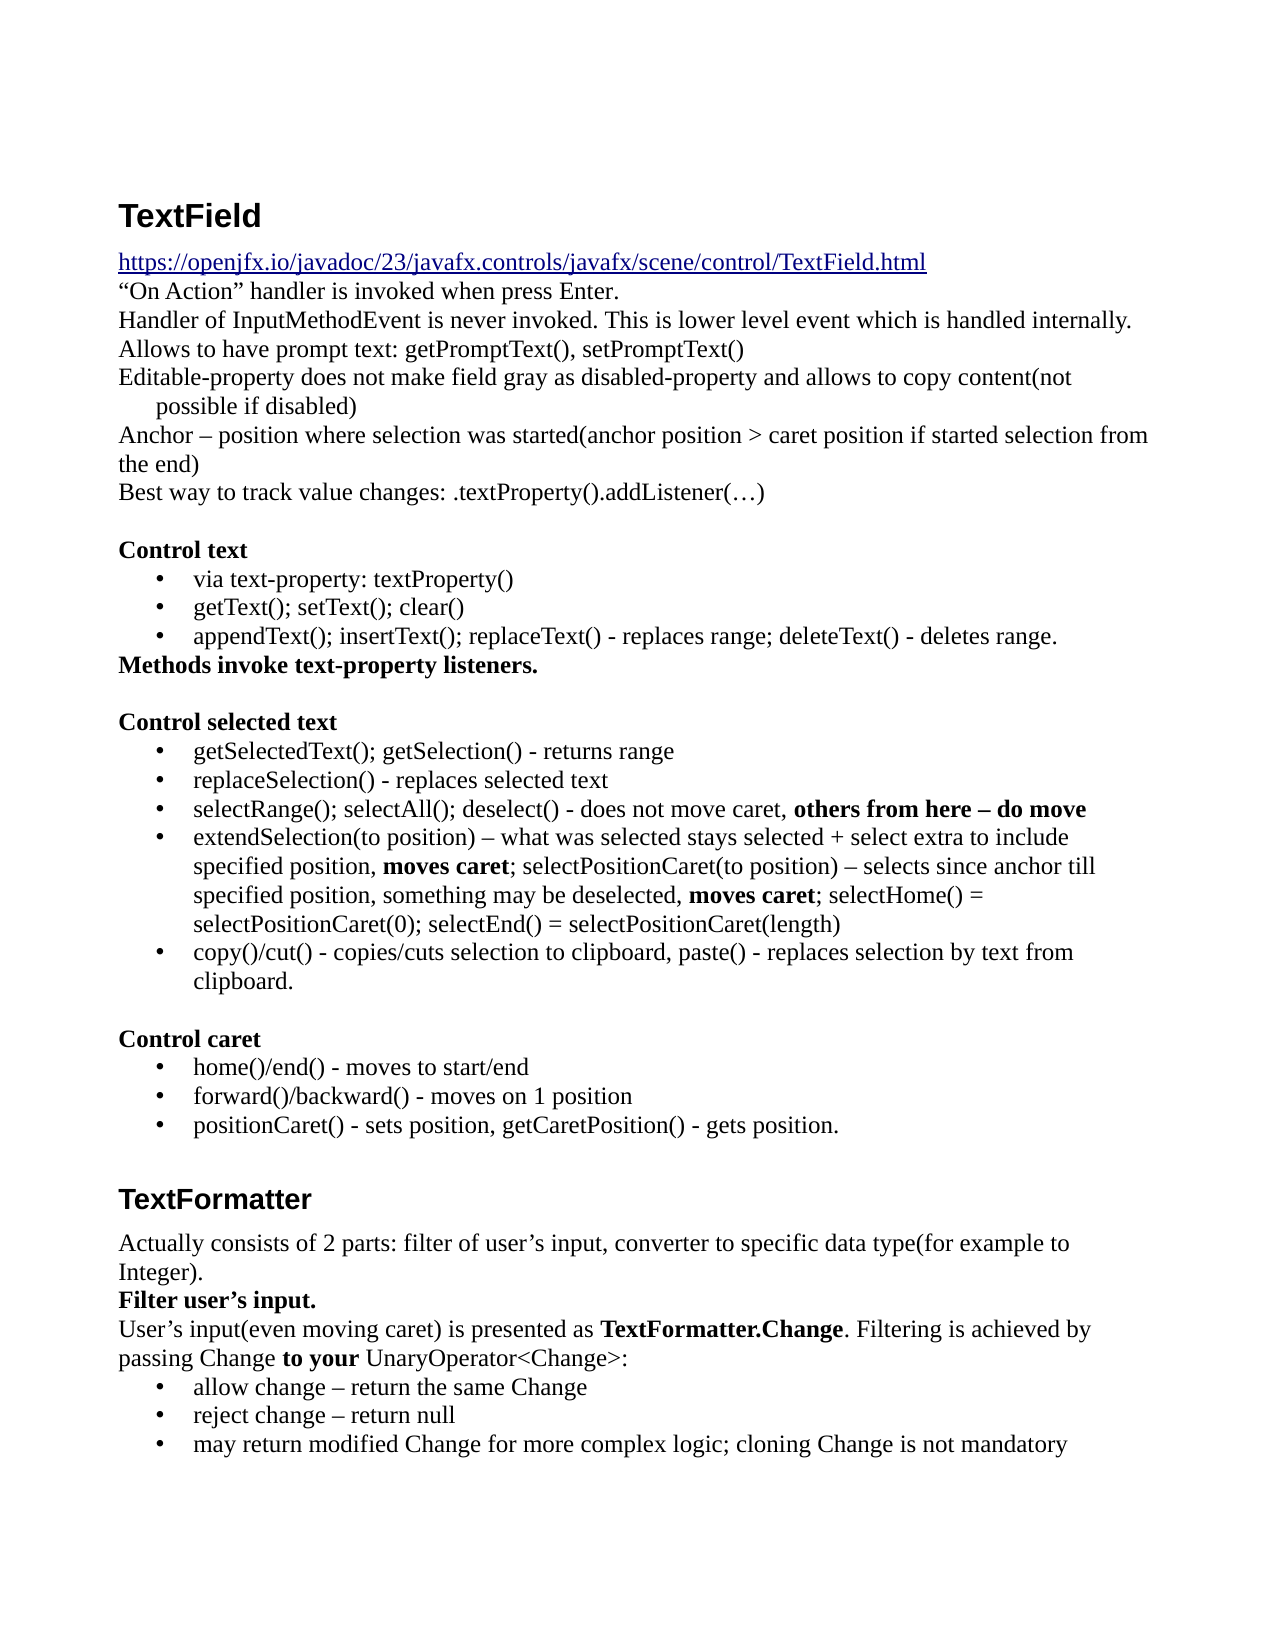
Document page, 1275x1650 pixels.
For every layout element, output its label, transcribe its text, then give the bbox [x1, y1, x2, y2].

subtitle TextField [118, 196, 1157, 235]
text User’s input(even moving caret) is presented as TextFormatter.Change. Filtering is achieved by passing Change to your UnaryOperator<Change>: [118, 1314, 1157, 1372]
text Anchor – position where selection was started(anchor position > caret position if started selection from the end) [118, 420, 1157, 477]
subtitle TextFormatter [118, 1182, 1157, 1216]
list extendSelection(to position) – what was selected stays selected + select extra to include specified position, moves caret; selectPositionCaret(to position) – selects since anchor till specified position, something may be deselected, moves caret; selectHome() = selectPositionCaret(0); selectEnd() = selectPositionCaret(length) [156, 822, 1157, 937]
list allow change – return the same Change [156, 1372, 1157, 1401]
list copy()/cut() - copies/cuts selection to clipboard, paste() - replaces selection by text from clipboard. [156, 937, 1157, 995]
text Control caret [118, 1024, 1157, 1052]
text “On Action” handler is invoked when press Enter. [118, 276, 1157, 305]
text Control selected text [118, 707, 1157, 736]
list via text-property: textProperty() [156, 564, 1157, 592]
text Editable-property does not make field gray as disabled-property and allows to copy content(not possible if disabled) [118, 362, 1157, 420]
list appendText(); insertText(); replaceText() - replaces range; deleteText() - deletes range. [156, 621, 1157, 650]
text Methods invoke text-property listeners. [118, 650, 1157, 679]
list reject change – return null [156, 1401, 1157, 1429]
text https://openjfx.io/javadoc/23/javafx.controls/javafx/scene/control/TextField.html [118, 247, 1157, 276]
text Best way to track value changes: .textProperty().addListener(…) [118, 477, 1157, 506]
text Control text [118, 535, 1157, 564]
text Handler of InputMethodEvent is never invoked. This is lower level event which is handled internally. [118, 305, 1157, 334]
list positionCaret() - sets position, getCaretPosition() - gets position. [156, 1110, 1157, 1139]
list selectRange(); selectAll(); deselect() - does not move caret, others from here – do move [156, 794, 1157, 822]
list replaceSelection() - replaces selected text [156, 765, 1157, 794]
list forward()/backward() - moves on 1 position [156, 1081, 1157, 1110]
list getText(); setText(); clear() [156, 592, 1157, 621]
text Filter user’s input. [118, 1286, 1157, 1314]
text Allows to have prompt text: getPromptText(), setPromptText() [118, 334, 1157, 362]
list home()/end() - moves to start/end [156, 1052, 1157, 1081]
list getSelectedText(); getSelection() - returns range [156, 736, 1157, 765]
list may return modified Change for more complex logic; cloning Change is not mandatory [156, 1429, 1157, 1458]
text Actually consists of 2 parts: filter of user’s input, converter to specific data type(for example to Integer). [118, 1228, 1157, 1286]
